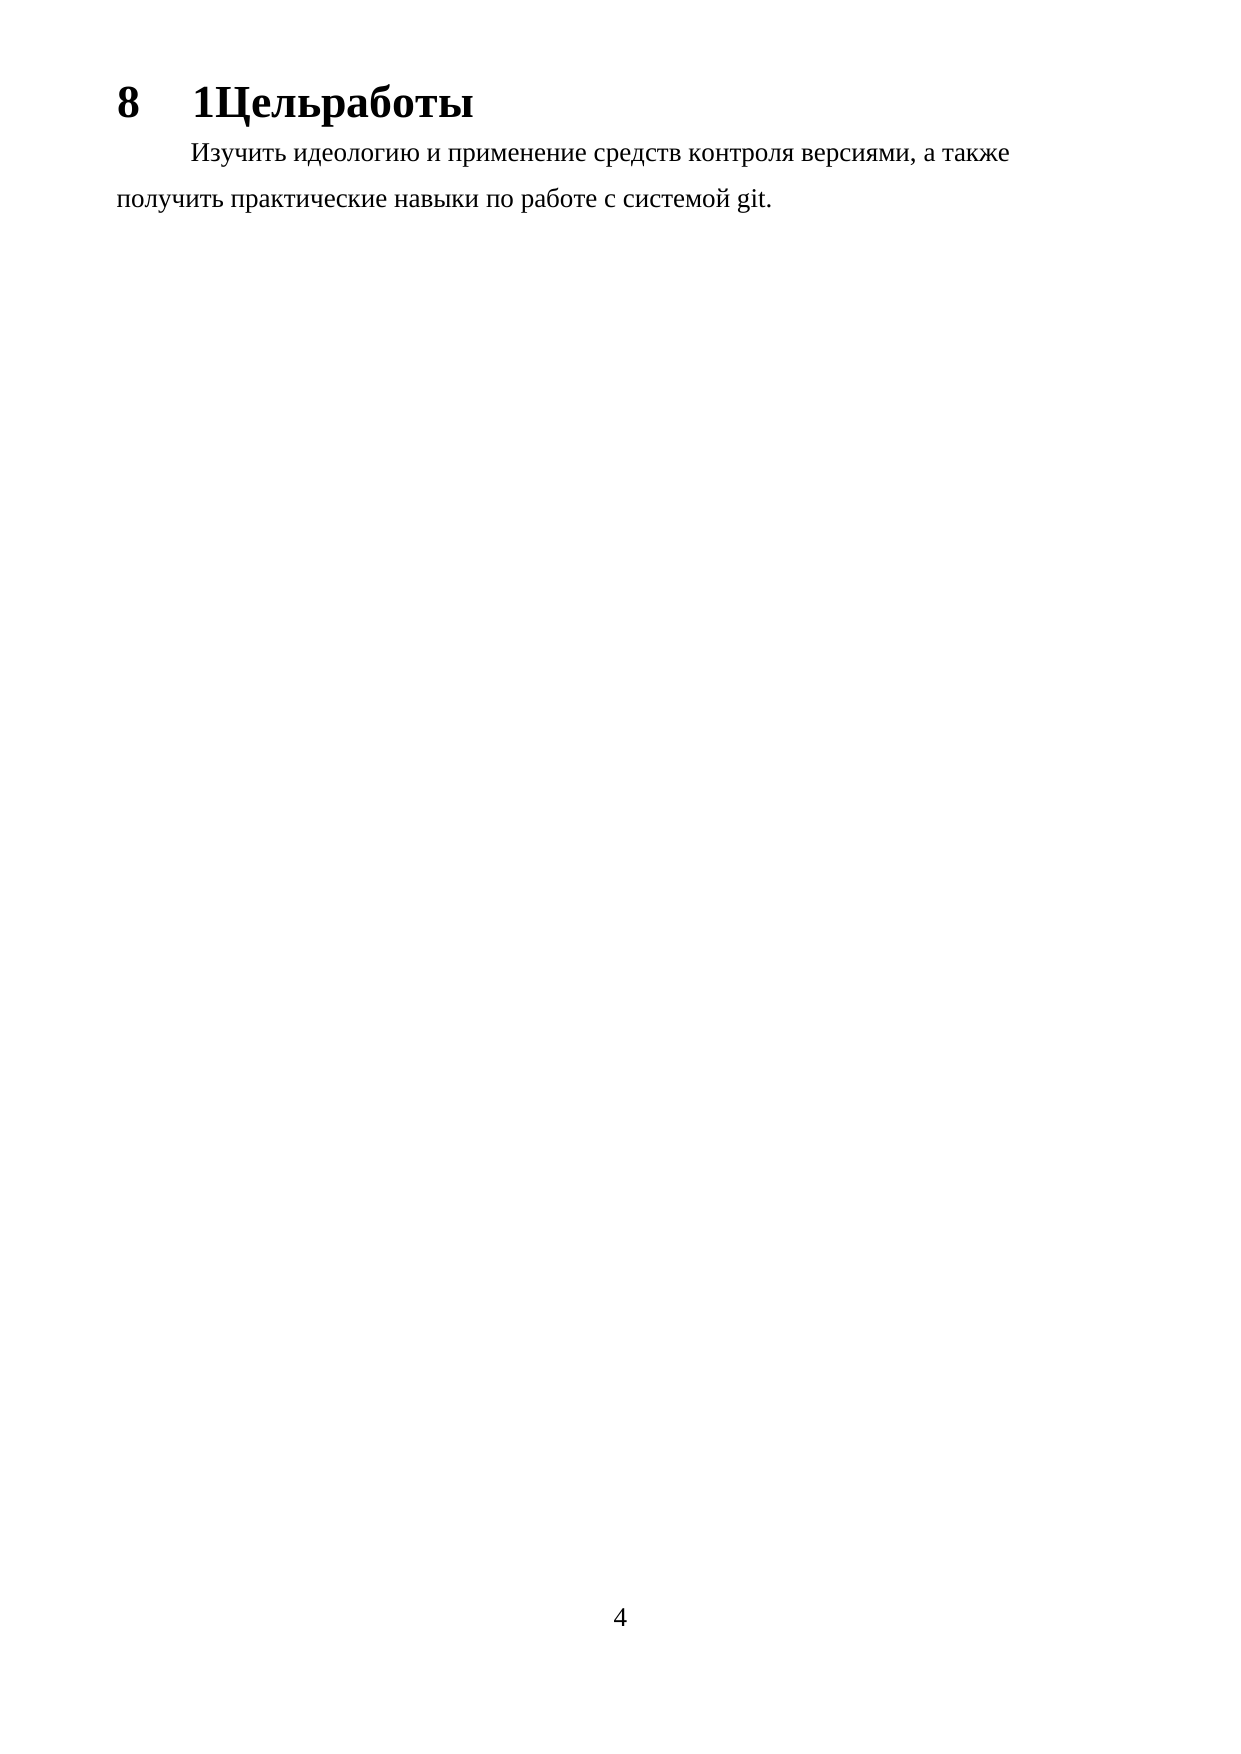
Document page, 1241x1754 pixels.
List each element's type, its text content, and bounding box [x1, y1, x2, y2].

text Изучить идеологию и применение средств контроля версиями, а также получить практические навыки по работе с системой git. [116, 136, 1122, 213]
subtitle 1Цельработы [117, 75, 1122, 128]
